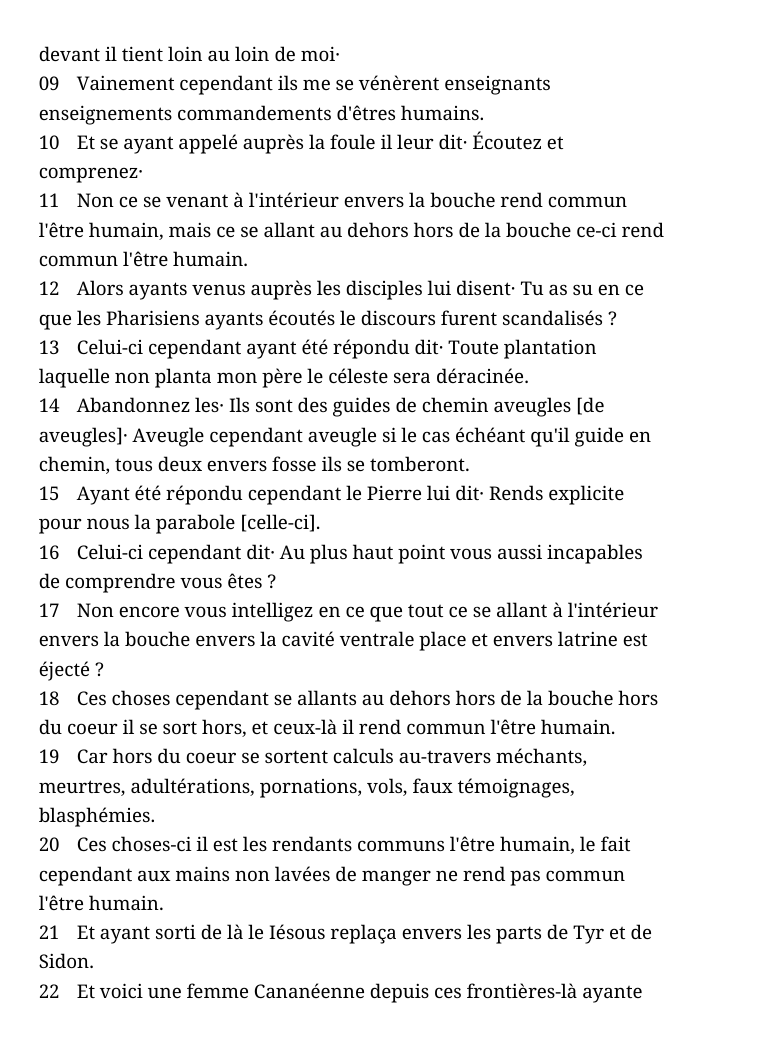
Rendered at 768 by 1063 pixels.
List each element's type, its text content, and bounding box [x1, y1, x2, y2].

text devant il tient loin au loin de moi· 09 Vainement cependant ils me se vénèrent enseignants enseignements commandements d'êtres humains. 10 Et se ayant appelé auprès la foule il leur dit· Écoutez et comprenez· 11 Non ce se venant à l'intérieur envers la bouche rend commun l'être humain, mais ce se allant au dehors hors de la bouche ce-ci rend commun l'être humain. 12 Alors ayants venus auprès les disciples lui disent· Tu as su en ce que les Pharisiens ayants écoutés le discours furent scandalisés ? 13 Celui-ci cependant ayant été répondu dit· Toute plantation laquelle non planta mon père le céleste sera déracinée. 14 Abandonnez les· Ils sont des guides de chemin aveugles [de aveugles]· Aveugle cependant aveugle si le cas échéant qu'il guide en chemin, tous deux envers fosse ils se tomberont. 15 Ayant été répondu cependant le Pierre lui dit· Rends explicite pour nous la parabole [celle-ci]. 16 Celui-ci cependant dit· Au plus haut point vous aussi incapables de comprendre vous êtes ? 17 Non encore vous intelligez en ce que tout ce se allant à l'intérieur envers la bouche envers la cavité ventrale place et envers latrine est éjecté ? 18 Ces choses cependant se allants au dehors hors de la bouche hors du coeur il se sort hors, et ceux-là il rend commun l'être humain. 19 Car hors du coeur se sortent calculs au-travers méchants, meurtres, adultérations, pornations, vols, faux témoignages, blasphémies. 20 Ces choses-ci il est les rendants communs l'être humain, le fait cependant aux mains non lavées de manger ne rend pas commun l'être humain. 21 Et ayant sorti de là le Iésous replaça envers les parts de Tyr et de Sidon. 22 Et voici une femme Cananéenne depuis ces frontières-là ayante [38, 41, 667, 1003]
